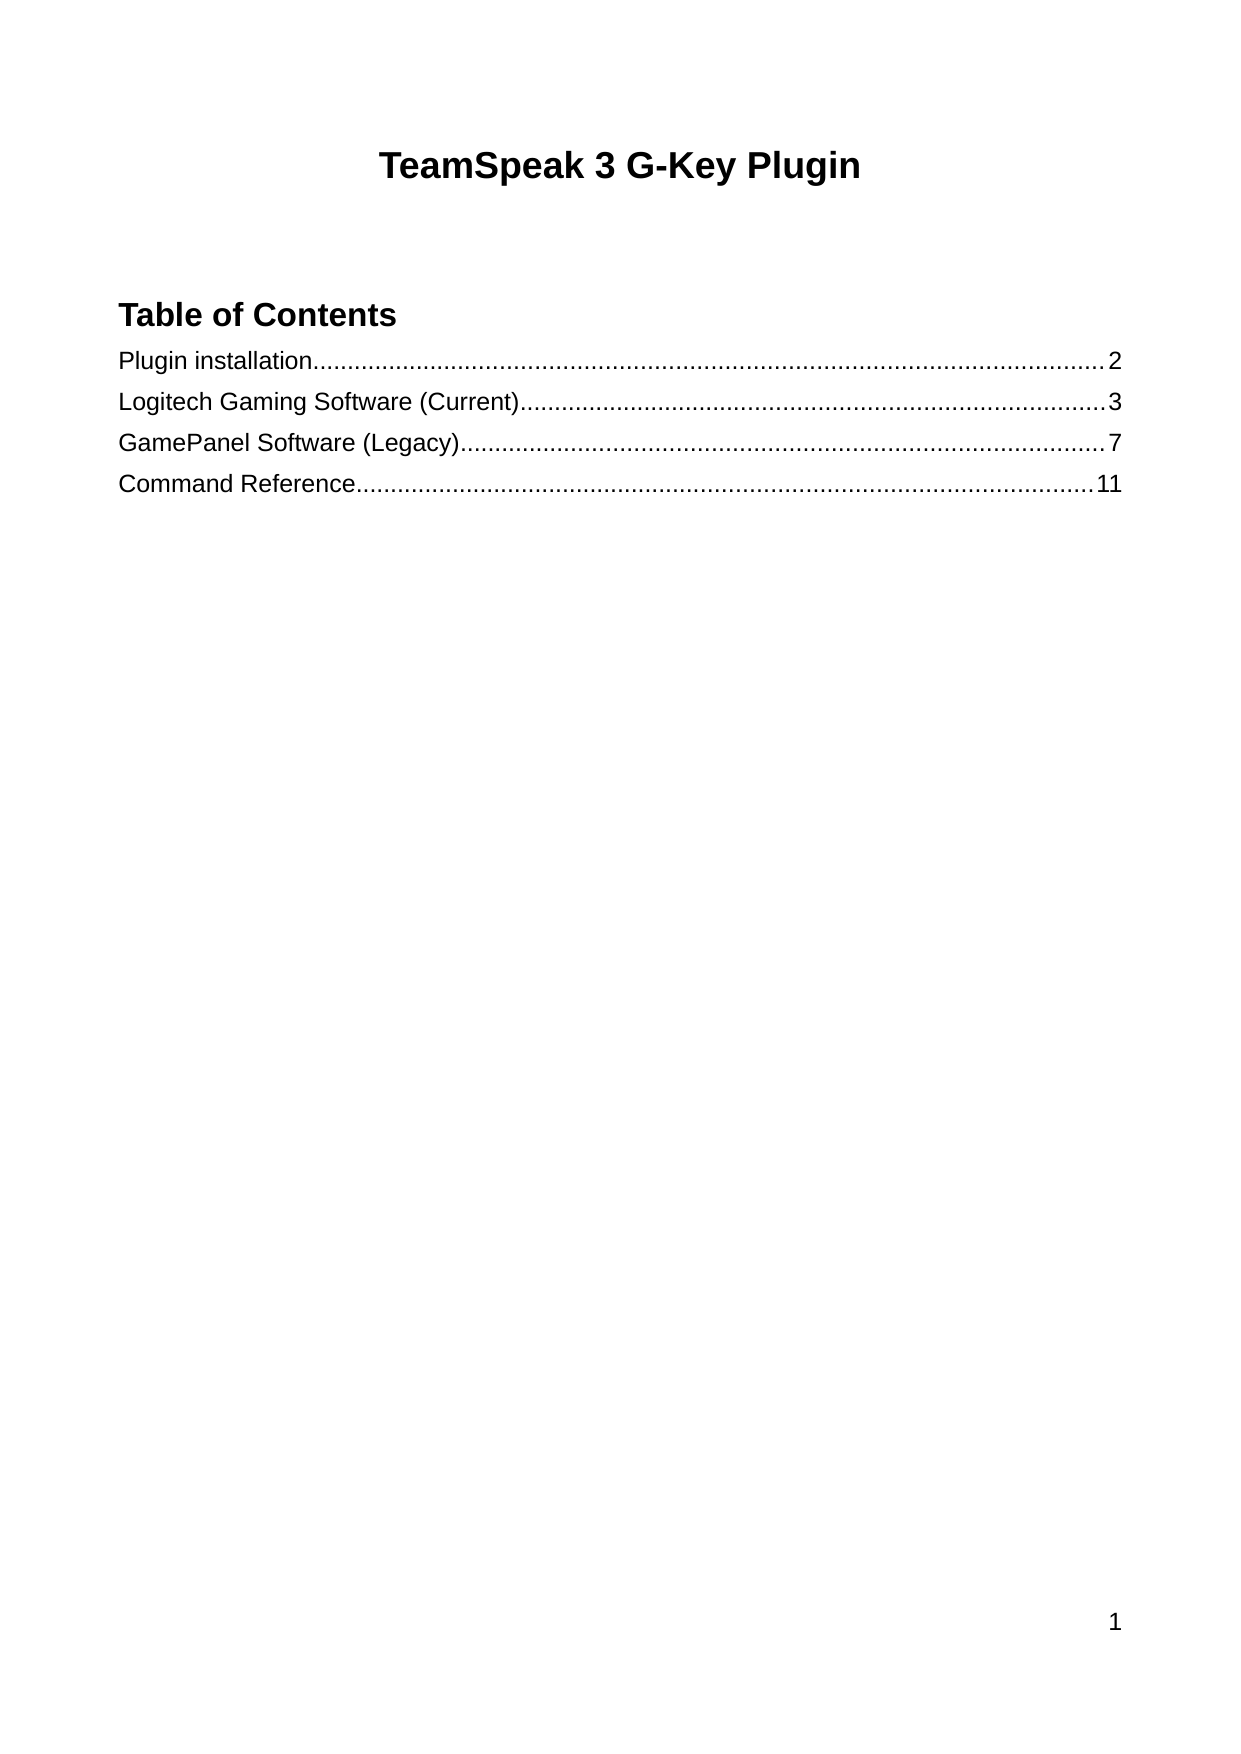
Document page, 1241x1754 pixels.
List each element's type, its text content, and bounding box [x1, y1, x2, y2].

subtitle Table of Contents [118, 295, 1122, 333]
text GamePanel Software (Legacy) 7 [118, 428, 1122, 457]
title TeamSpeak 3 G-Key Plugin [118, 143, 1122, 186]
text Command Reference 11 [118, 469, 1122, 498]
text Plugin installation 2 [118, 346, 1122, 374]
text Logitech Gaming Software (Current) 3 [118, 387, 1122, 416]
